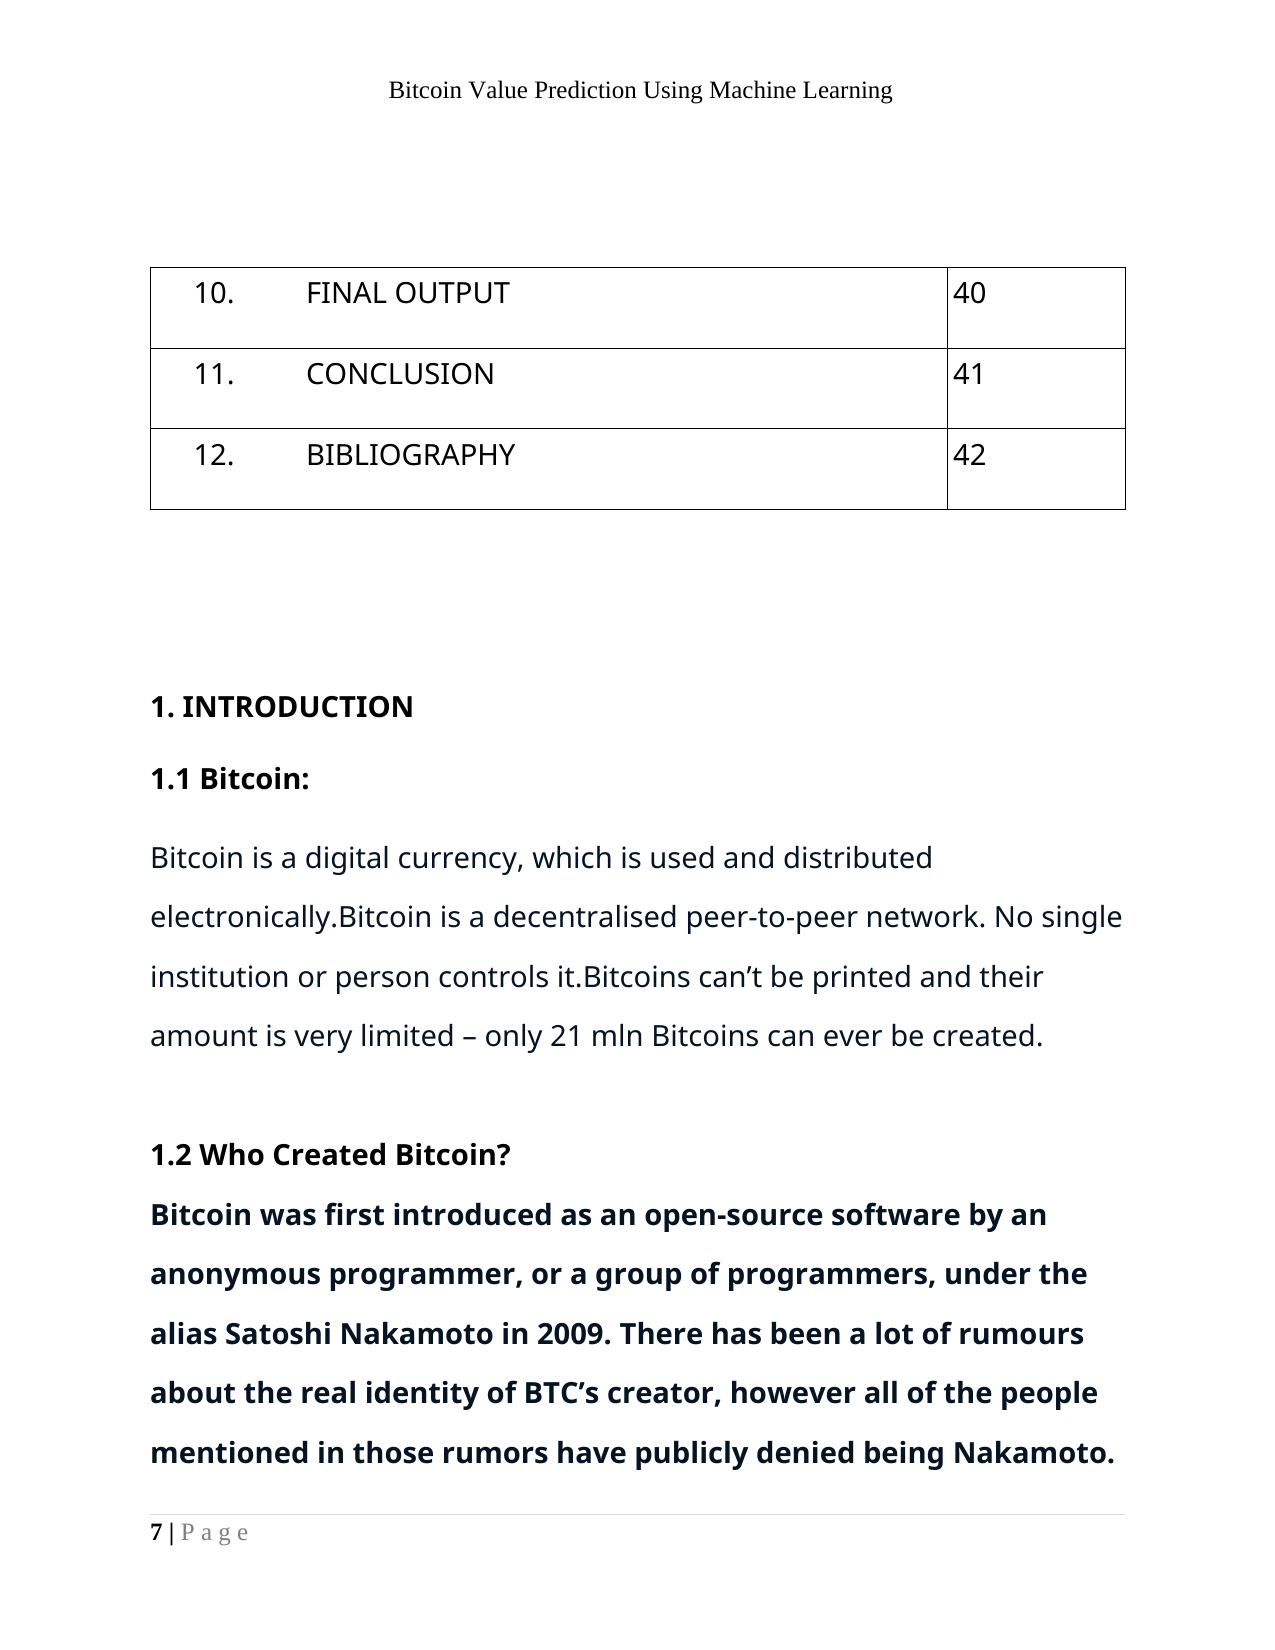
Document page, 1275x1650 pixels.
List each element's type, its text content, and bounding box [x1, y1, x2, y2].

text 1.2 Who Created Bitcoin? [150, 1135, 1125, 1174]
list 1. INTRODUCTION [150, 686, 1125, 726]
table_cell 42 [948, 429, 1125, 509]
table_cell CONCLUSION [151, 349, 947, 428]
table_cell BIBLIOGRAPHY [151, 429, 947, 509]
text Bitcoin was first introduced as an open-source software by an anonymous programmer, or a group of programmers, under the alias Satoshi Nakamoto in 2009. There has been a lot of rumours about the real identity of BTC’s creator, however all of the people mentioned in those rumors have publicly denied being Nakamoto. [150, 1194, 1125, 1472]
table_cell 40 [948, 268, 1125, 347]
text Bitcoin is a digital currency, which is used and distributed electronically.Bitcoin is a decentralised peer-to-peer network. No single institution or person controls it.Bitcoins can’t be printed and their amount is very limited – only 21 mln Bitcoins can ever be created. [150, 837, 1125, 1055]
table_cell FINAL OUTPUT [151, 268, 947, 347]
table_cell 41 [948, 349, 1125, 428]
text 1.1 Bitcoin: [150, 758, 1125, 798]
